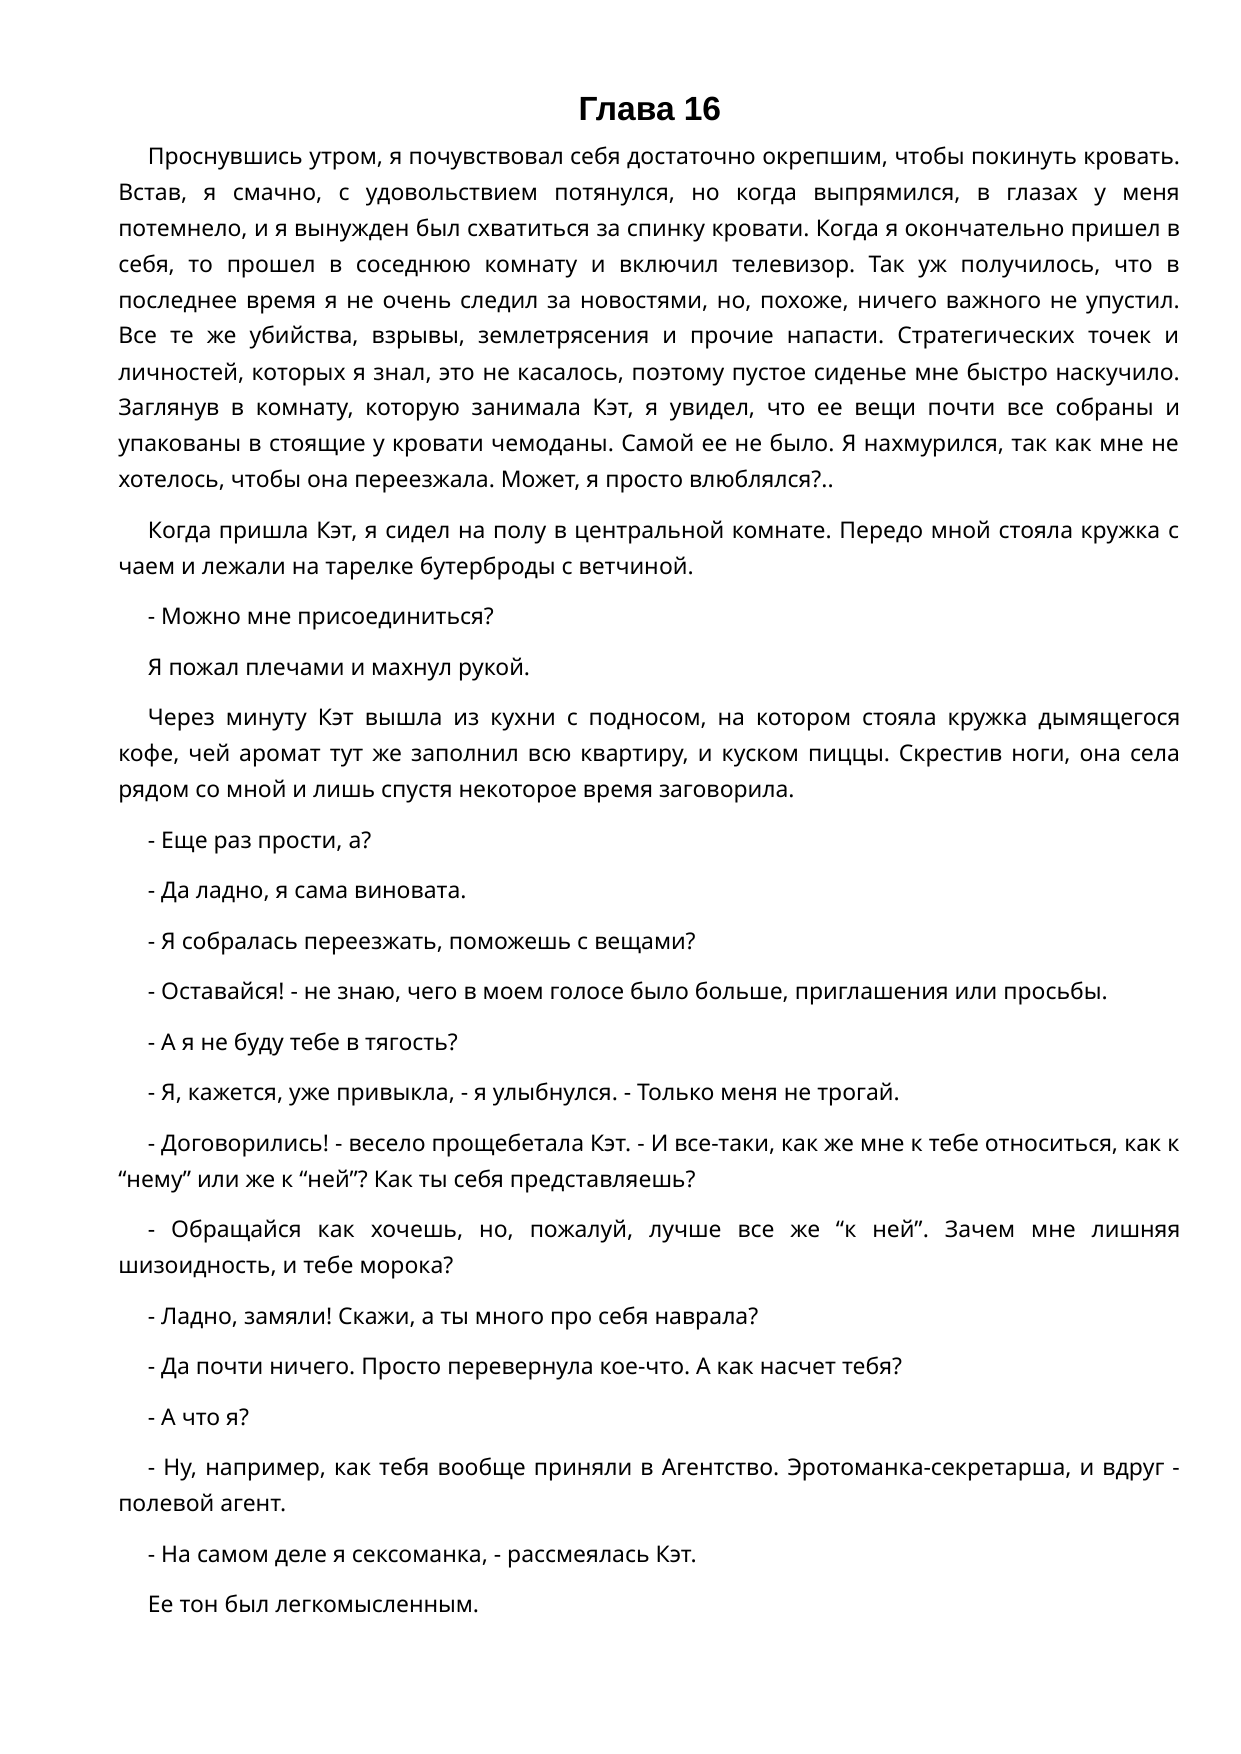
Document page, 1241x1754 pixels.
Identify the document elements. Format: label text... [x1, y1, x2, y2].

text - Да почти ничего. Просто перевернула кое-что. А как насчет тебя? [118, 1350, 1181, 1381]
text - Договорились! - весело прощебетала Кэт. - И все-таки, как же мне к тебе относиться, как к “нему” или же к “ней”? Как ты себя представляешь? [118, 1127, 1181, 1194]
text - А я не буду тебе в тягость? [118, 1026, 1181, 1057]
text Когда пришла Кэт, я сидел на полу в центральной комнате. Передо мной стояла кружка с чаем и лежали на тарелке бутерброды с ветчиной. [118, 514, 1181, 581]
text - Ладно, замяли! Скажи, а ты много про себя наврала? [118, 1300, 1181, 1331]
text - Обращайся как хочешь, но, пожалуй, лучше все же “к ней”. Зачем мне лишняя шизоидность, и тебе морока? [118, 1213, 1181, 1280]
text - Я собралась переезжать, поможешь с вещами? [118, 925, 1181, 956]
subtitle Глава 16 [118, 89, 1181, 127]
text Через минуту Кэт вышла из кухни с подносом, на котором стояла кружка дымящегося кофе, чей аромат тут же заполнил всю квартиру, и куском пиццы. Скрестив ноги, она села рядом со мной и лишь спустя некоторое время заговорила. [118, 701, 1181, 804]
text - А что я? [118, 1401, 1181, 1432]
text - Можно мне присоединиться? [118, 600, 1181, 631]
text - Да ладно, я сама виновата. [118, 874, 1181, 905]
text - Я, кажется, уже привыкла, - я улыбнулся. - Только меня не трогай. [118, 1076, 1181, 1107]
text - Еще раз прости, а? [118, 824, 1181, 855]
text Я пожал плечами и махнул рукой. [118, 651, 1181, 682]
text Ее тон был легкомысленным. [118, 1588, 1181, 1619]
text Проснувшись утром, я почувствовал себя достаточно окрепшим, чтобы покинуть кровать. Встав, я смачно, с удовольствием потянулся, но когда выпрямился, в глазах у меня потемнело, и я вынужден был схватиться за спинку кровати. Когда я окончательно пришел в себя, то прошел в соседнюю комнату и включил телевизор. Так уж получилось, что в последнее время я не очень следил за новостями, но, похоже, ничего важного не упустил. Все те же убийства, взрывы, землетрясения и прочие напасти. Стратегических точек и личностей, которых я знал, это не касалось, поэтому пустое сиденье мне быстро наскучило. Заглянув в комнату, которую занимала Кэт, я увидел, что ее вещи почти все собраны и упакованы в стоящие у кровати чемоданы. Самой ее не было. Я нахмурился, так как мне не хотелось, чтобы она переезжала. Может, я просто влюблялся?.. [118, 140, 1181, 494]
text - На самом деле я сексоманка, - рассмеялась Кэт. [118, 1538, 1181, 1569]
text - Оставайся! - не знаю, чего в моем голосе было больше, приглашения или просьбы. [118, 975, 1181, 1006]
text - Ну, например, как тебя вообще приняли в Агентство. Эротоманка-секретарша, и вдруг - полевой агент. [118, 1451, 1181, 1518]
